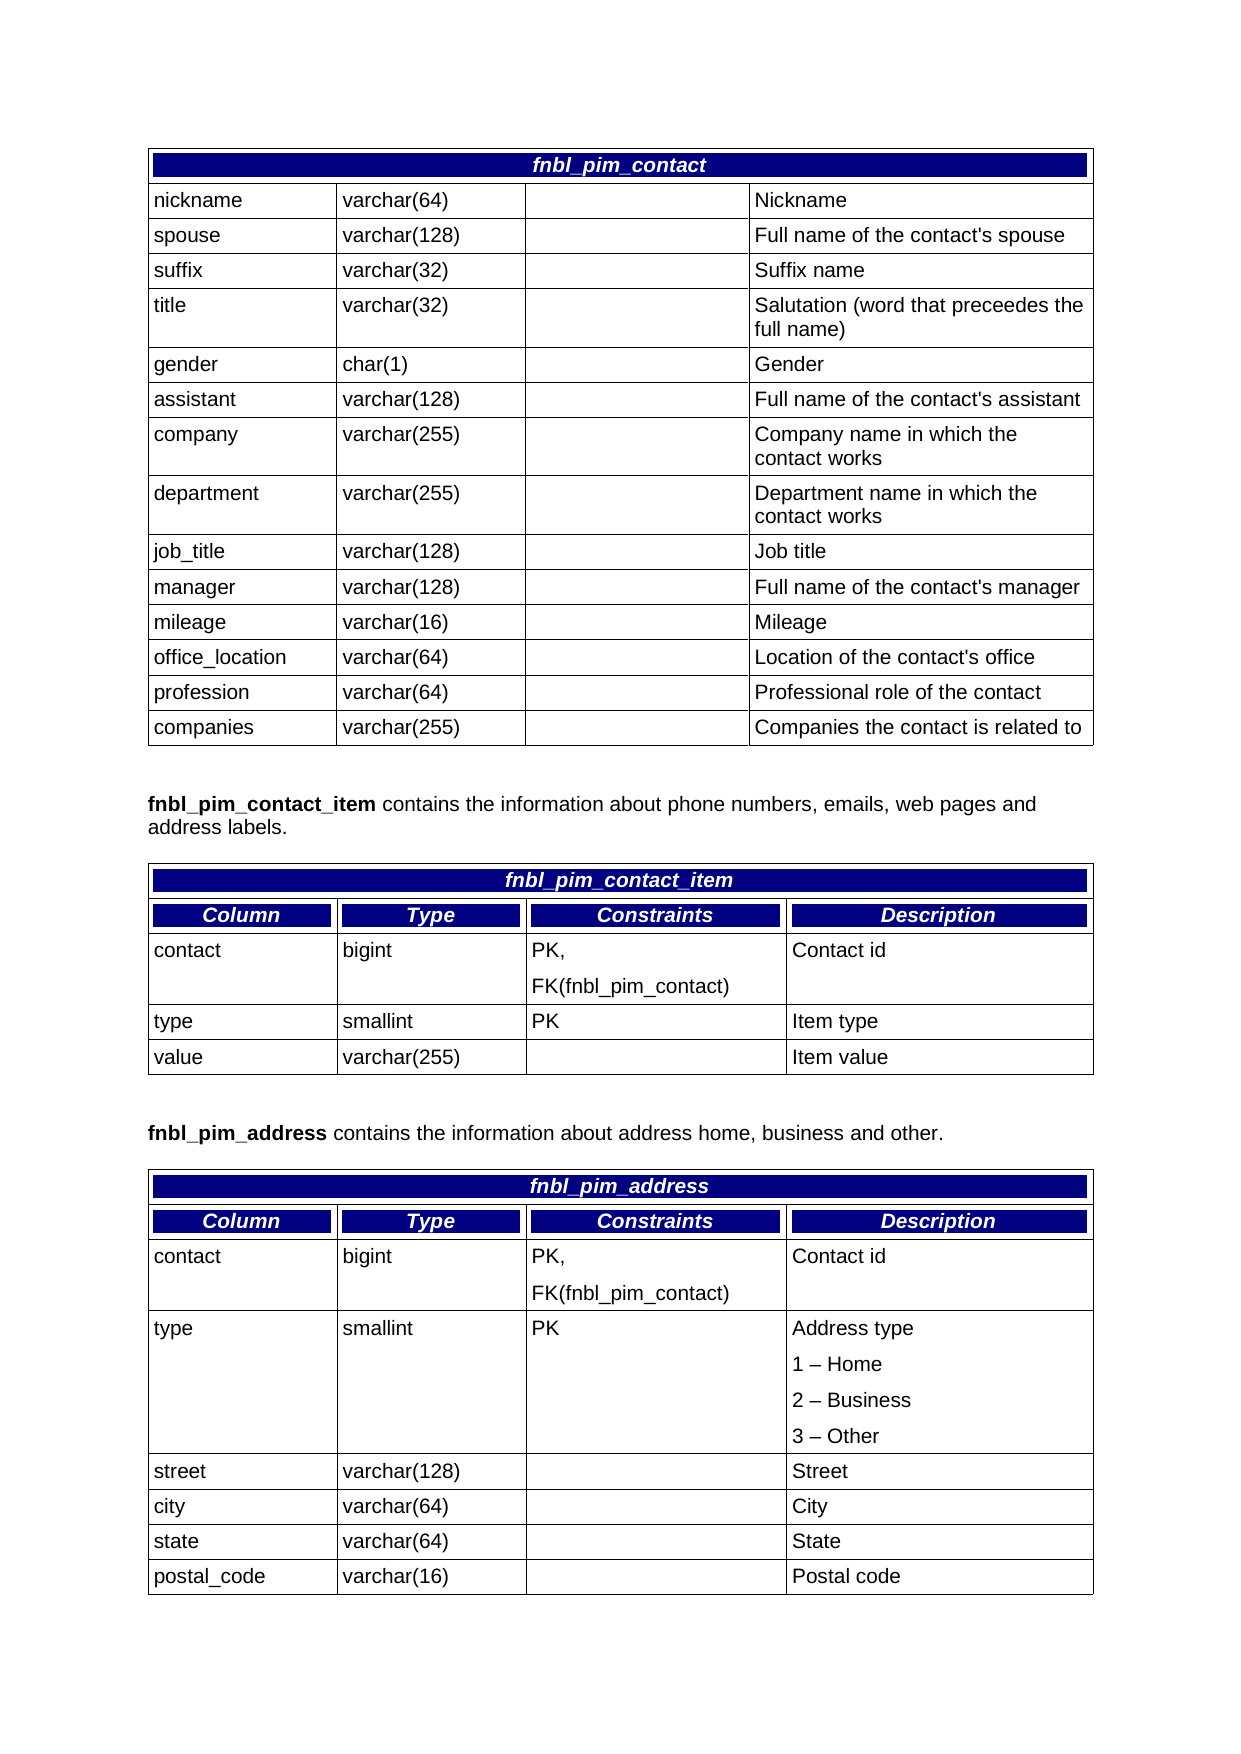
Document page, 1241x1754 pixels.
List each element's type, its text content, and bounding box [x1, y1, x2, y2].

table_cell varchar(64) [337, 676, 525, 710]
table_cell PK, FK(fnbl_pim_contact) [527, 1240, 786, 1310]
table_cell [526, 640, 748, 675]
table_cell Companies the contact is related to [750, 711, 1093, 745]
table_cell contact [149, 934, 337, 1004]
table_cell Job title [750, 535, 1093, 569]
table_cell [527, 1040, 786, 1074]
table_cell value [149, 1040, 337, 1074]
table_cell office_location [149, 640, 336, 675]
table_cell type [149, 1005, 337, 1039]
table_cell [526, 605, 748, 639]
table_cell state [149, 1525, 337, 1559]
table_cell [526, 348, 748, 382]
table_cell PK, FK(fnbl_pim_contact) [527, 934, 786, 1004]
table_cell Nickname [750, 184, 1093, 218]
table_cell varchar(128) [337, 219, 525, 253]
table_cell [526, 676, 748, 710]
table_cell PK [527, 1005, 786, 1039]
table_cell gender [149, 348, 336, 382]
table_cell Full name of the contact's assistant [750, 383, 1093, 417]
table_cell [526, 570, 748, 604]
table_cell Type [338, 899, 526, 933]
table_cell [526, 711, 748, 745]
table_header fnbl_pim_address [149, 1170, 1093, 1204]
table_cell Constraints [527, 899, 786, 933]
table_cell State [787, 1525, 1093, 1559]
table_cell manager [149, 570, 336, 604]
table_cell varchar(128) [337, 570, 525, 604]
table_cell varchar(64) [338, 1525, 526, 1559]
table_cell Type [338, 1205, 526, 1239]
table_cell type [149, 1311, 337, 1453]
table_cell varchar(64) [337, 640, 525, 675]
table_cell [526, 476, 748, 534]
table_cell [526, 418, 748, 475]
table_cell [527, 1490, 786, 1524]
table_cell varchar(255) [337, 418, 525, 475]
table_cell Item type [787, 1005, 1093, 1039]
table_header fnbl_pim_contact [149, 149, 1093, 183]
table_cell spouse [149, 219, 336, 253]
table_cell contact [149, 1240, 337, 1310]
table_cell postal_code [149, 1560, 337, 1594]
table_cell profession [149, 676, 336, 710]
table_cell PK [527, 1311, 786, 1453]
text fnbl_pim_contact_item contains the information about phone numbers, emails, web pages and address labels. [148, 792, 1093, 839]
table_cell Column [149, 899, 337, 933]
table_cell [526, 184, 748, 218]
table_cell varchar(255) [337, 711, 525, 745]
text fnbl_pim_address contains the information about address home, business and other. [148, 1122, 1093, 1145]
table_cell job_title [149, 535, 336, 569]
table_cell [526, 254, 748, 288]
table_cell char(1) [337, 348, 525, 382]
table_cell varchar(64) [338, 1490, 526, 1524]
table_cell Postal code [787, 1560, 1093, 1594]
table_cell Professional role of the contact [750, 676, 1093, 710]
table_cell smallint [338, 1005, 526, 1039]
table_cell nickname [149, 184, 336, 218]
table_cell [527, 1525, 786, 1559]
table_cell street [149, 1454, 337, 1489]
table_cell Description [787, 899, 1093, 933]
table_cell department [149, 476, 336, 534]
table_cell varchar(128) [338, 1454, 526, 1489]
table_cell [526, 535, 748, 569]
table_cell Column [149, 1205, 337, 1239]
table_cell varchar(32) [337, 289, 525, 347]
table_cell Street [787, 1454, 1093, 1489]
table_cell Gender [750, 348, 1093, 382]
table_cell Suffix name [750, 254, 1093, 288]
table_cell Constraints [527, 1205, 786, 1239]
table_cell title [149, 289, 336, 347]
table_cell Address type 1 – Home 2 – Business 3 – Other [787, 1311, 1093, 1453]
table_cell city [149, 1490, 337, 1524]
table_cell varchar(32) [337, 254, 525, 288]
table_header fnbl_pim_contact_item [149, 864, 1093, 898]
table_cell varchar(255) [337, 476, 525, 534]
table_cell Department name in which the contact works [750, 476, 1093, 534]
table_cell bigint [338, 934, 526, 1004]
table_cell suffix [149, 254, 336, 288]
table_cell [526, 289, 748, 347]
table_cell [526, 383, 748, 417]
table_cell varchar(64) [337, 184, 525, 218]
table_cell Contact id [787, 1240, 1093, 1310]
table_cell varchar(128) [337, 535, 525, 569]
table_cell Company name in which the contact works [750, 418, 1093, 475]
table_cell mileage [149, 605, 336, 639]
table_cell company [149, 418, 336, 475]
table_cell [526, 219, 748, 253]
table_cell varchar(16) [338, 1560, 526, 1594]
table_cell City [787, 1490, 1093, 1524]
table_cell bigint [338, 1240, 526, 1310]
table_cell varchar(128) [337, 383, 525, 417]
table_cell companies [149, 711, 336, 745]
table_cell [527, 1454, 786, 1489]
table_cell Location of the contact's office [750, 640, 1093, 675]
table_cell Item value [787, 1040, 1093, 1074]
table_cell Contact id [787, 934, 1093, 1004]
table_cell Full name of the contact's manager [750, 570, 1093, 604]
table_cell Mileage [750, 605, 1093, 639]
table_cell varchar(16) [337, 605, 525, 639]
table_cell smallint [338, 1311, 526, 1453]
table_cell varchar(255) [338, 1040, 526, 1074]
table_cell Salutation (word that preceedes the full name) [750, 289, 1093, 347]
table_cell [527, 1560, 786, 1594]
table_cell assistant [149, 383, 336, 417]
table_cell Description [787, 1205, 1093, 1239]
table_cell Full name of the contact's spouse [750, 219, 1093, 253]
